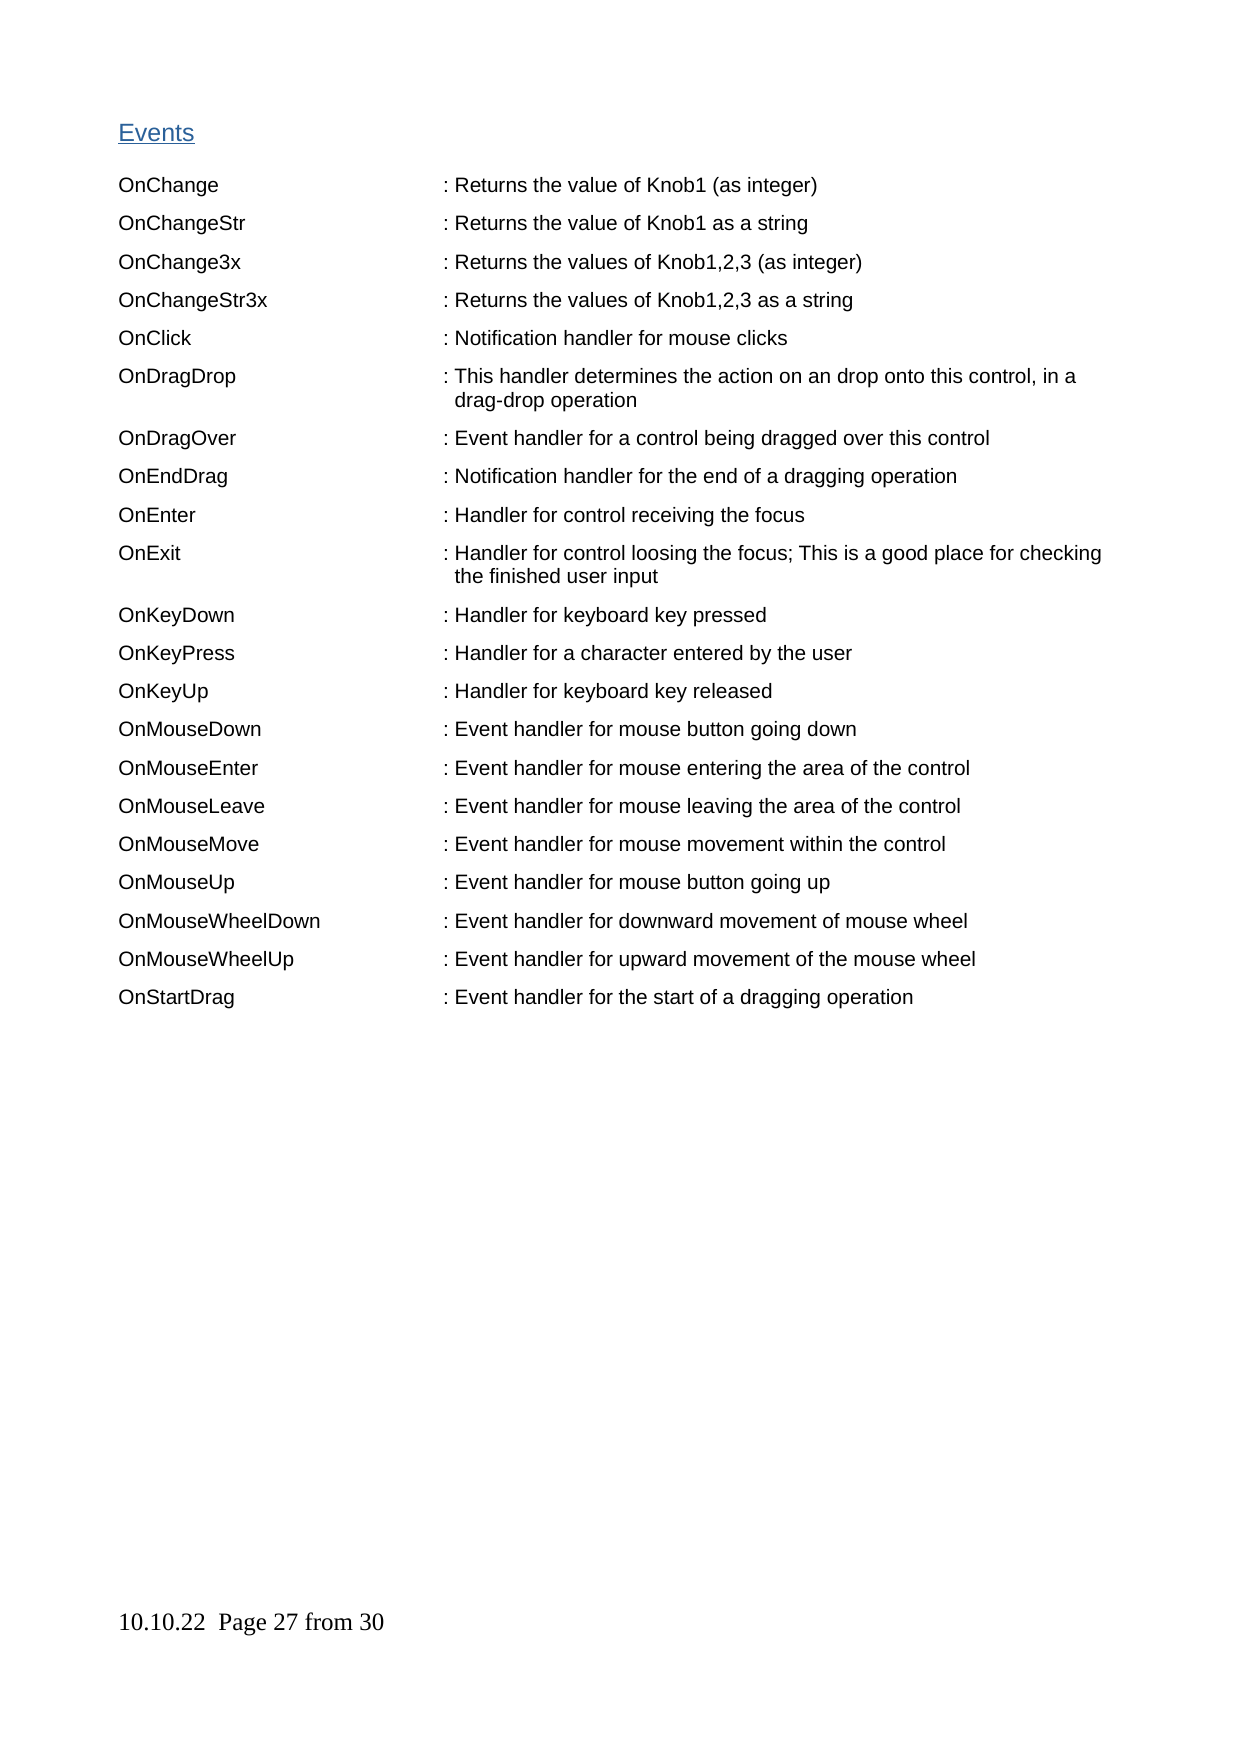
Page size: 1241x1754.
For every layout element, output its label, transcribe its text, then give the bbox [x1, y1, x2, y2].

text OnDragOver : Event handler for a control being dragged over this control [118, 427, 1122, 450]
text OnChangeStr : Returns the value of Knob1 as a string [118, 212, 1122, 236]
text OnMouseWheelDown : Event handler for downward movement of mouse wheel [118, 909, 1122, 933]
text OnKeyDown : Handler for keyboard key pressed [118, 603, 1122, 627]
text OnExit : Handler for control loosing the focus; This is a good place for checking the finished user input [118, 541, 1122, 589]
text OnChange3x : Returns the values of Knob1,2,3 (as integer) [118, 250, 1122, 274]
text OnKeyUp : Handler for keyboard key released [118, 680, 1122, 703]
text OnEndDrag : Notification handler for the end of a dragging operation [118, 465, 1122, 489]
text OnChange : Returns the value of Knob1 (as integer) [118, 174, 1122, 197]
text OnMouseWheelUp : Event handler for upward movement of the mouse wheel [118, 947, 1122, 971]
text OnStartDrag : Event handler for the start of a dragging operation [118, 986, 1122, 1009]
text OnClick : Notification handler for mouse clicks [118, 327, 1122, 350]
text OnDragDrop : This handler determines the action on an drop onto this control, in a drag-drop operation [118, 365, 1122, 412]
text OnMouseMove : Event handler for mouse movement within the control [118, 833, 1122, 856]
text OnKeyPress : Handler for a character entered by the user [118, 642, 1122, 665]
text OnChangeStr3x : Returns the values of Knob1,2,3 as a string [118, 288, 1122, 312]
text OnEnter : Handler for control receiving the focus [118, 503, 1122, 527]
text OnMouseDown : Event handler for mouse button going down [118, 718, 1122, 742]
text OnMouseLeave : Event handler for mouse leaving the area of the control [118, 794, 1122, 818]
text OnMouseUp : Event handler for mouse button going up [118, 871, 1122, 894]
text OnMouseEnter : Event handler for mouse entering the area of the control [118, 756, 1122, 780]
subtitle Events [118, 118, 1122, 147]
